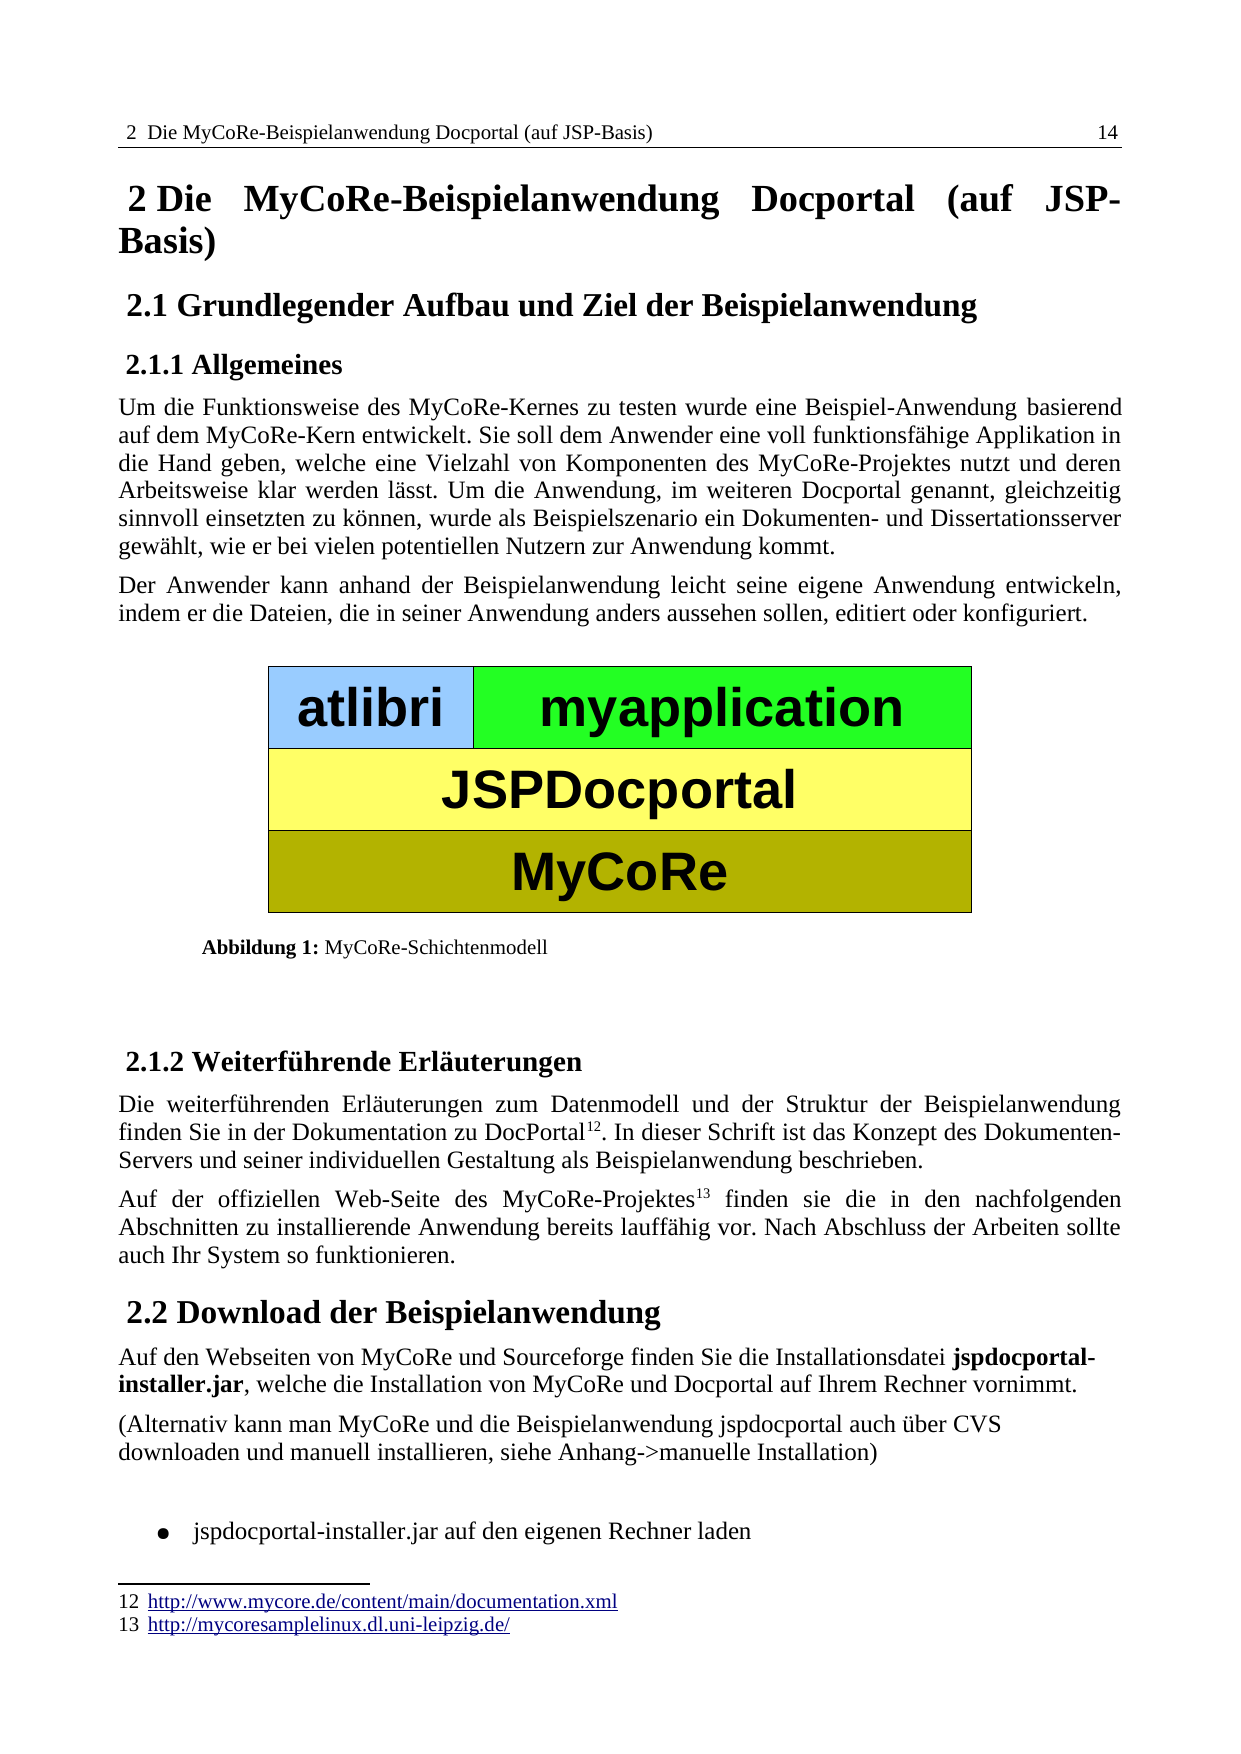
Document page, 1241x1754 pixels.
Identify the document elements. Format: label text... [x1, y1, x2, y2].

subtitle Allgemeines [118, 349, 1122, 381]
text Abbildung 1: MyCoRe-Schichtenmodell [202, 666, 1038, 958]
text (Alternativ kann man MyCoRe und die Beispielanwendung jspdocportal auch über CVS downloaden und manuell installieren, siehe Anhang->manuelle Installation) [118, 1410, 1122, 1466]
subtitle Download der Beispielanwendung [118, 1293, 1122, 1330]
text Auf den Webseiten von MyCoRe und Sourceforge finden Sie die Installationsdatei jspdocportal-installer.jar, welche die Installation von MyCoRe und Docportal auf Ihrem Rechner vornimmt. [118, 1343, 1122, 1398]
subtitle Grundlegender Aufbau und Ziel der Beispielanwendung [118, 287, 1122, 324]
text http://mycoresamplelinux.dl.uni-leipzig.de/ [118, 1613, 1122, 1636]
subtitle Weiterführende Erläuterungen [118, 1046, 1122, 1078]
subtitle Die MyCoRe-Beispielanwendung Docportal (auf JSP-Basis) [118, 177, 1122, 262]
text Die weiterführenden Erläuterungen zum Datenmodell und der Struktur der Beispielanwendung finden Sie in der Dokumentation zu DocPortal. In dieser Schrift ist das Konzept des Dokumenten-Servers und seiner individuellen Gestaltung als Beispielanwendung beschrieben. [118, 1090, 1122, 1173]
text Um die Funktionsweise des MyCoRe-Kernes zu testen wurde eine Beispiel-Anwendung basierend auf dem MyCoRe-Kern entwickelt. Sie soll dem Anwender eine voll funktionsfähige Applikation in die Hand geben, welche eine Vielzahl von Komponenten des MyCoRe-Projektes nutzt und deren Arbeitsweise klar werden lässt. Um die Anwendung, im weiteren Docportal genannt, gleichzeitig sinnvoll einsetzten zu können, wurde als Beispielszenario ein Dokumenten- und Dissertationsserver gewählt, wie er bei vielen potentiellen Nutzern zur Anwendung kommt. [118, 393, 1122, 560]
list jspdocportal-installer.jar auf den eigenen Rechner laden [156, 1517, 1122, 1544]
text Der Anwender kann anhand der Beispielanwendung leicht seine eigene Anwendung entwickeln, indem er die Dateien, die in seiner Anwendung anders aussehen sollen, editiert oder konfiguriert. [118, 571, 1122, 627]
text Auf der offiziellen Web-Seite des MyCoRe-Projektes finden sie die in den nachfolgenden Abschnitten zu installierende Anwendung bereits lauffähig vor. Nach Abschluss der Arbeiten sollte auch Ihr System so funktionieren. [118, 1185, 1122, 1268]
text http://www.mycore.de/content/main/documentation.xml [118, 1590, 1122, 1613]
